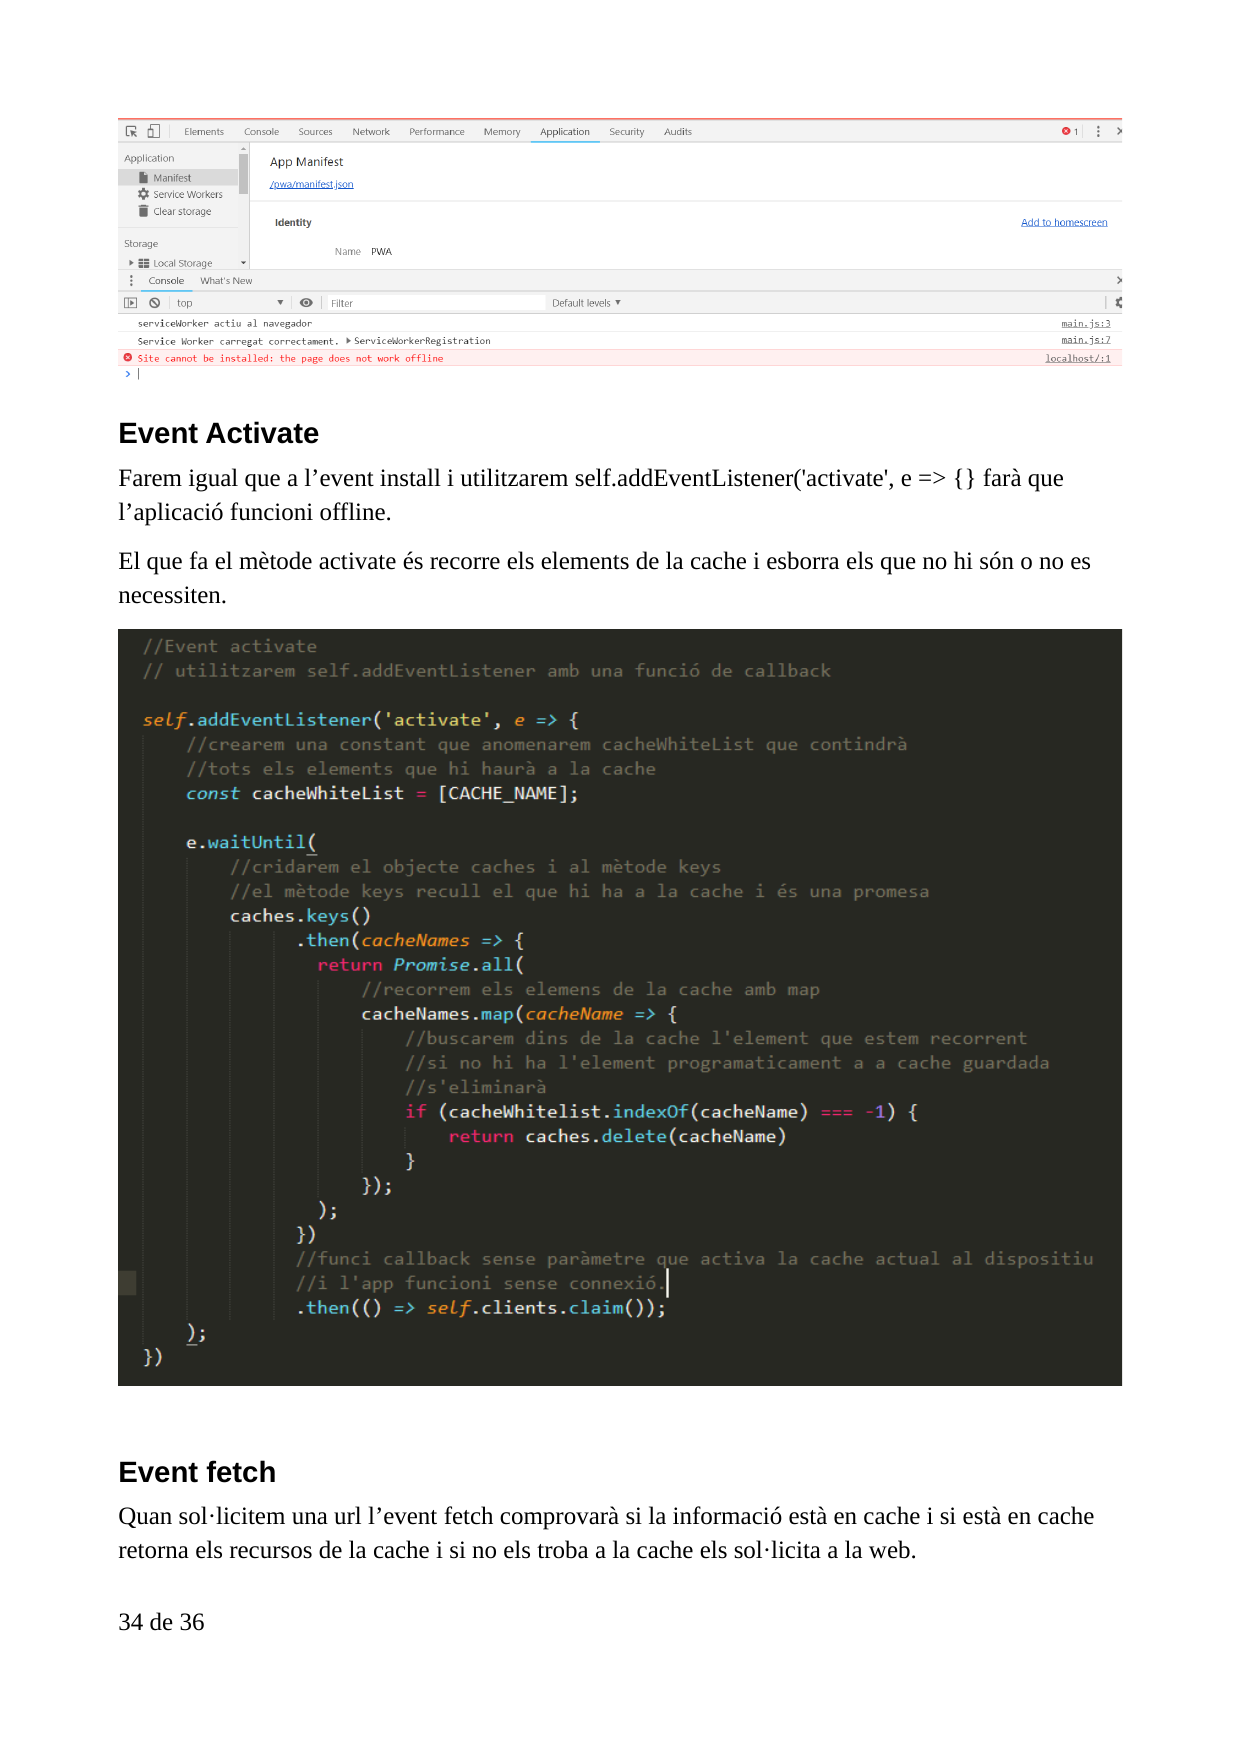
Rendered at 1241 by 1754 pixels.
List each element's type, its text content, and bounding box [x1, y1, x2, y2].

text Farem igual que a l’event install i utilitzarem self.addEventListener('activate', e => {} farà que l’aplicació funcioni offline. [118, 463, 1122, 526]
text Quan sol·licitem una url l’event fetch comprovarà si la informació està en cache i si està en cache retorna els recursos de la cache i si no els troba a la cache els sol·licita a la web. [118, 1501, 1122, 1564]
picture [118, 629, 1123, 1386]
subtitle Event fetch [118, 1455, 1122, 1488]
subtitle Event Activate [118, 416, 1122, 450]
picture [118, 118, 1123, 382]
text El que fa el mètode activate és recorre els elements de la cache i esborra els que no hi són o no es necessiten. [118, 546, 1122, 609]
